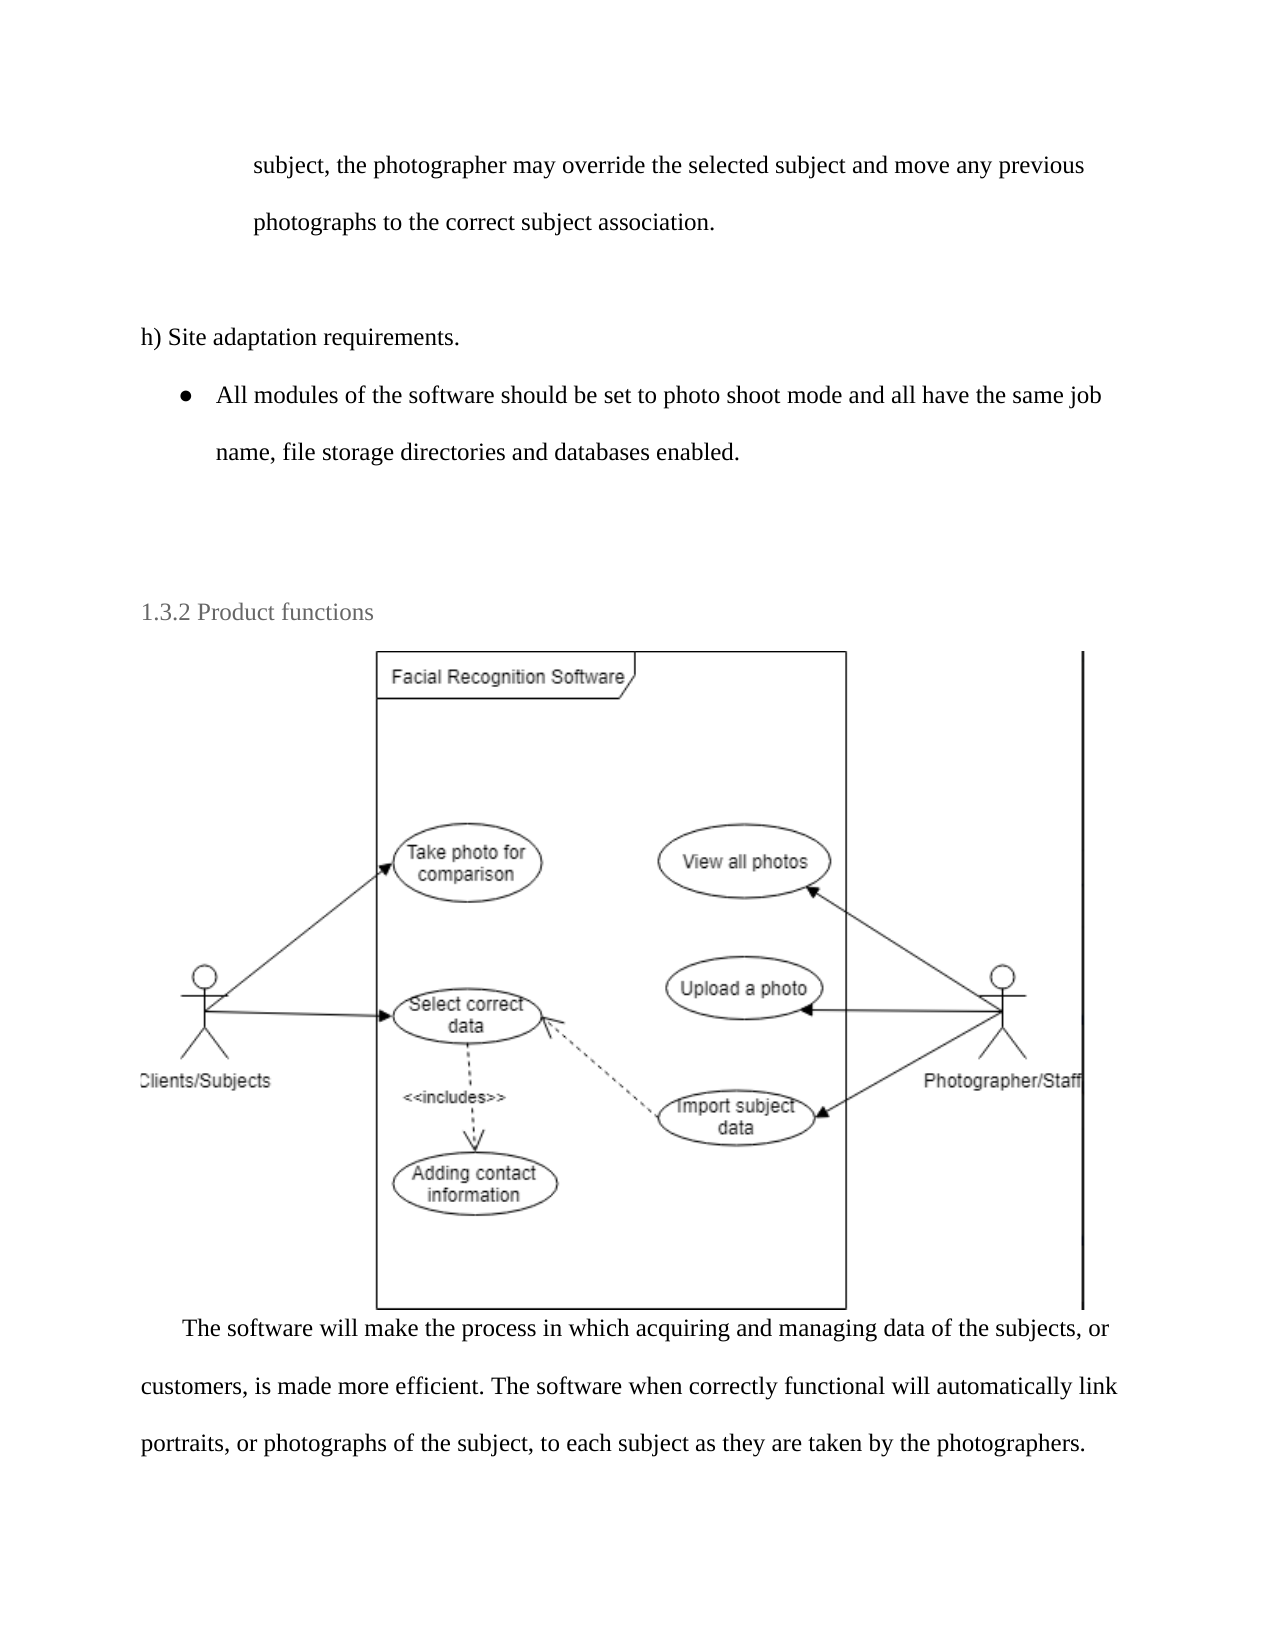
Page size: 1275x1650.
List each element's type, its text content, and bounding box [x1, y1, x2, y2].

subtitle 1.3.2 Product functions [141, 574, 1125, 626]
picture [140, 651, 1085, 1310]
text h) Site adaptation requirements. [141, 322, 1125, 351]
text The software will make the process in which acquiring and managing data of the subjects, or customers, is made more efficient. The software when correctly functional will automatically link portraits, or photographs of the subject, to each subject as they are taken by the photographers. [141, 1313, 1125, 1457]
list All modules of the software should be set to photo shoot mode and all have the same job name, file storage directories and databases enabled. [178, 380, 1125, 466]
list subject, the photographer may override the selected subject and move any previous photographs to the correct subject association. [216, 150, 1125, 236]
